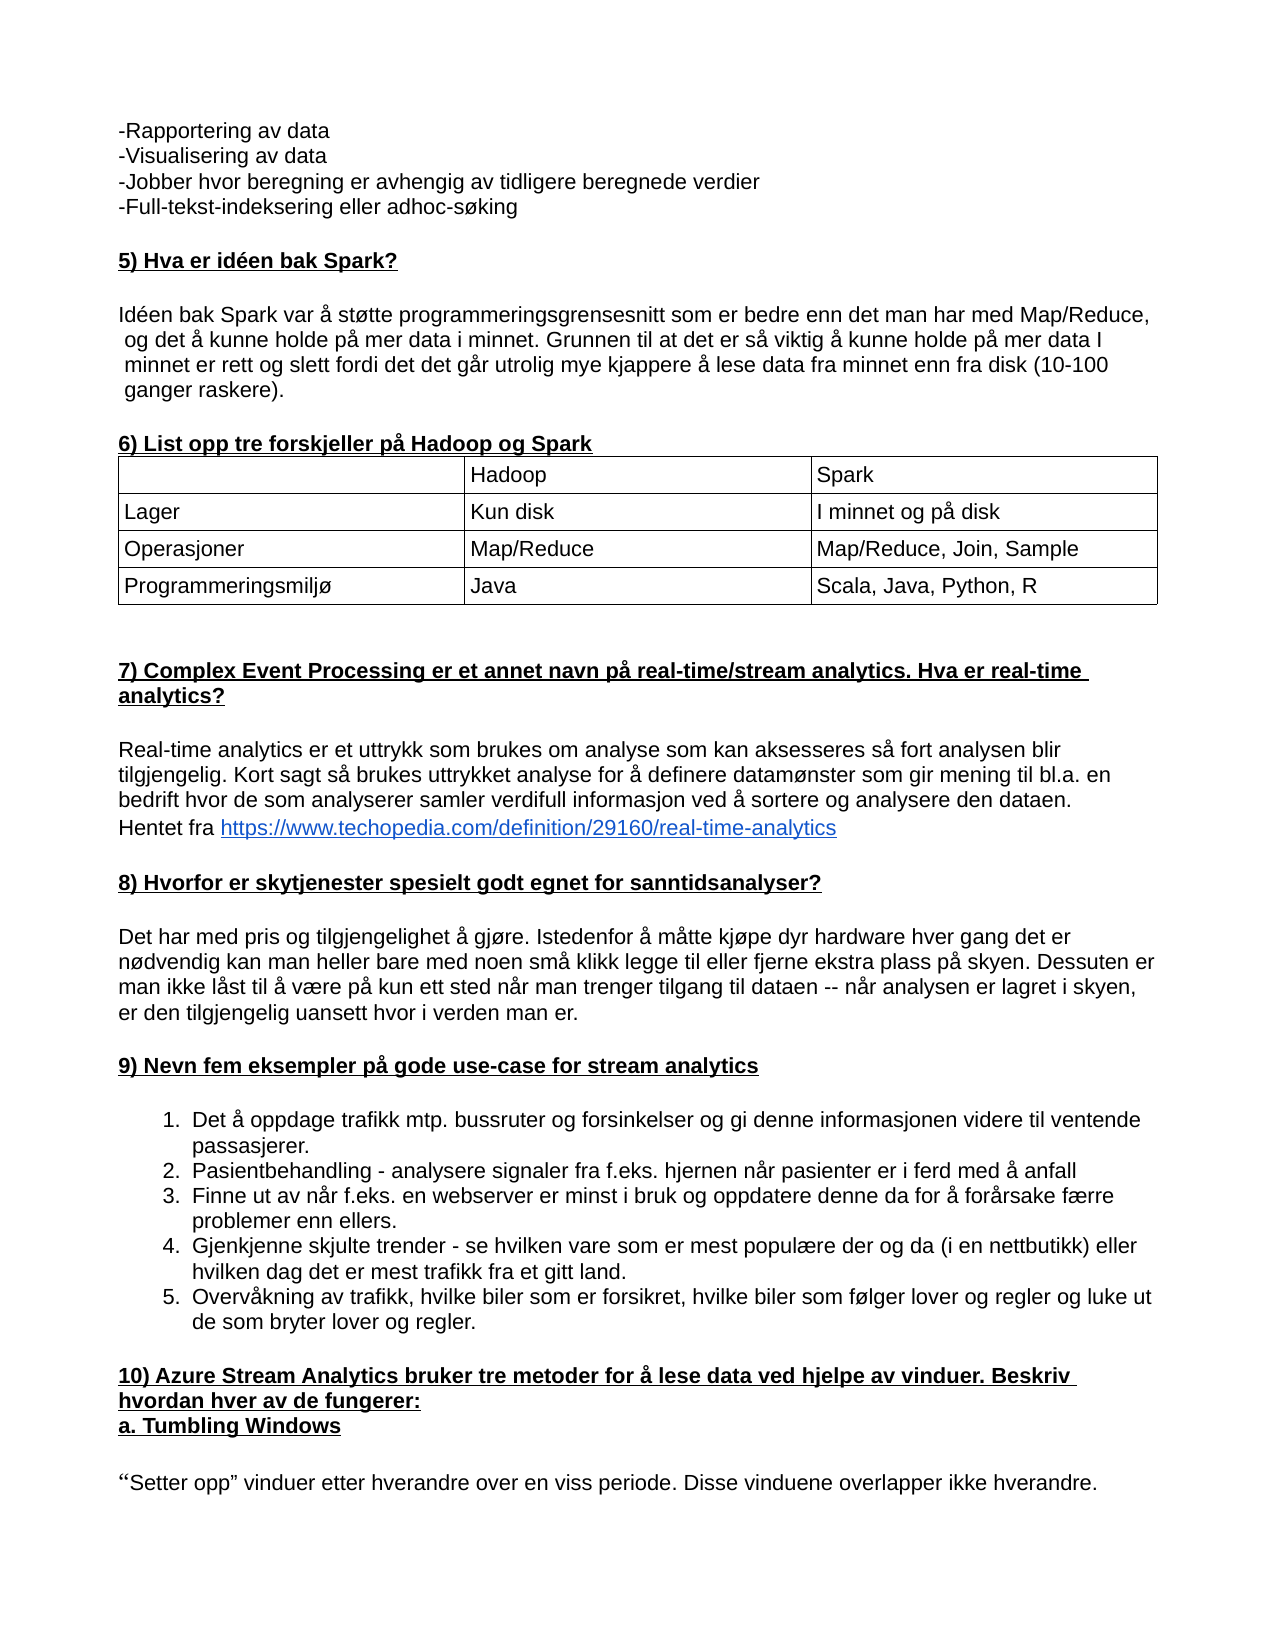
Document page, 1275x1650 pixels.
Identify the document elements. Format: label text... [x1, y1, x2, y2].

table_header Spark [812, 457, 1157, 493]
text Idéen bak Spark var å støtte programmeringsgrensesnitt som er bedre enn det man har med Map/Reduce, [118, 302, 1157, 327]
list Finne ut av når f.eks. en webserver er minst i bruk og oppdatere denne da for å forårsake færre problemer enn ellers. [162, 1183, 1157, 1233]
table_cell Scala, Java, Python, R [812, 568, 1157, 603]
table_header Hadoop [465, 457, 811, 493]
list Gjenkjenne skjulte trender - se hvilken vare som er mest populære der og da (i en nettbutikk) eller hvilken dag det er mest trafikk fra et gitt land. [162, 1233, 1157, 1284]
text -Full-tekst-indeksering eller adhoc-søking [118, 194, 1157, 219]
table_cell Map/Reduce, Join, Sample [812, 531, 1157, 567]
text -Jobber hvor beregning er avhengig av tidligere beregnede verdier [118, 168, 1157, 194]
text -Rapportering av data [118, 118, 1157, 143]
list Pasientbehandling - analysere signaler fra f.eks. hjernen når pasienter er i ferd med å anfall [162, 1158, 1157, 1183]
table_cell Programmeringsmiljø [119, 568, 464, 603]
text a. Tumbling Windows [118, 1413, 1157, 1439]
table_cell Map/Reduce [465, 531, 811, 567]
text 9) Nevn fem eksempler på gode use-case for stream analytics [118, 1053, 1157, 1079]
text 10) Azure Stream Analytics bruker tre metoder for å lese data ved hjelpe av vinduer. Beskriv hvordan hver av de fungerer: [118, 1363, 1157, 1413]
text Real-time analytics er et uttrykk som brukes om analyse som kan aksesseres så fort analysen blir tilgjengelig. Kort sagt så brukes uttrykket analyse for å definere datamønster som gir mening til bl.a. en bedrift hvor de som analyserer samler verdifull informasjon ved å sortere og analysere den dataen. [118, 737, 1157, 812]
text “Setter opp” vinduer etter hverandre over en viss periode. Disse vinduene overlapper ikke hverandre. [118, 1467, 1157, 1496]
text 8) Hvorfor er skytjenester spesielt godt egnet for sanntidsanalyser? [118, 870, 1157, 895]
list Det å oppdage trafikk mtp. bussruter og forsinkelser og gi denne informasjonen videre til ventende passasjerer. [162, 1107, 1157, 1158]
text 5) Hva er idéen bak Spark? [118, 248, 1157, 273]
table_header [119, 457, 464, 493]
text Det har med pris og tilgjengelighet å gjøre. Istedenfor å måtte kjøpe dyr hardware hver gang det er nødvendig kan man heller bare med noen små klikk legge til eller fjerne ekstra plass på skyen. Dessuten er man ikke låst til å være på kun ett sted når man trenger tilgang til dataen -- når analysen er lagret i skyen, er den tilgjengelig uansett hvor i verden man er. [118, 924, 1157, 1025]
text minnet er rett og slett fordi det det går utrolig mye kjappere å lese data fra minnet enn fra disk (10-100 [118, 352, 1157, 377]
text Hentet fra https://www.techopedia.com/definition/29160/real-time-analytics [118, 812, 1157, 841]
table_cell Java [465, 568, 811, 603]
table_cell Operasjoner [119, 531, 464, 567]
text ganger raskere). [118, 377, 1157, 402]
text og det å kunne holde på mer data i minnet. Grunnen til at det er så viktig å kunne holde på mer data I [118, 327, 1157, 352]
text 7) Complex Event Processing er et annet navn på real-time/stream analytics. Hva er real-time analytics? [118, 658, 1157, 708]
table_cell Lager [119, 494, 464, 530]
text 6) List opp tre forskjeller på Hadoop og Spark [118, 431, 1157, 456]
list Overvåkning av trafikk, hvilke biler som er forsikret, hvilke biler som følger lover og regler og luke ut de som bryter lover og regler. [162, 1284, 1157, 1334]
table_cell I minnet og på disk [812, 494, 1157, 530]
table_cell Kun disk [465, 494, 811, 530]
text -Visualisering av data [118, 143, 1157, 168]
